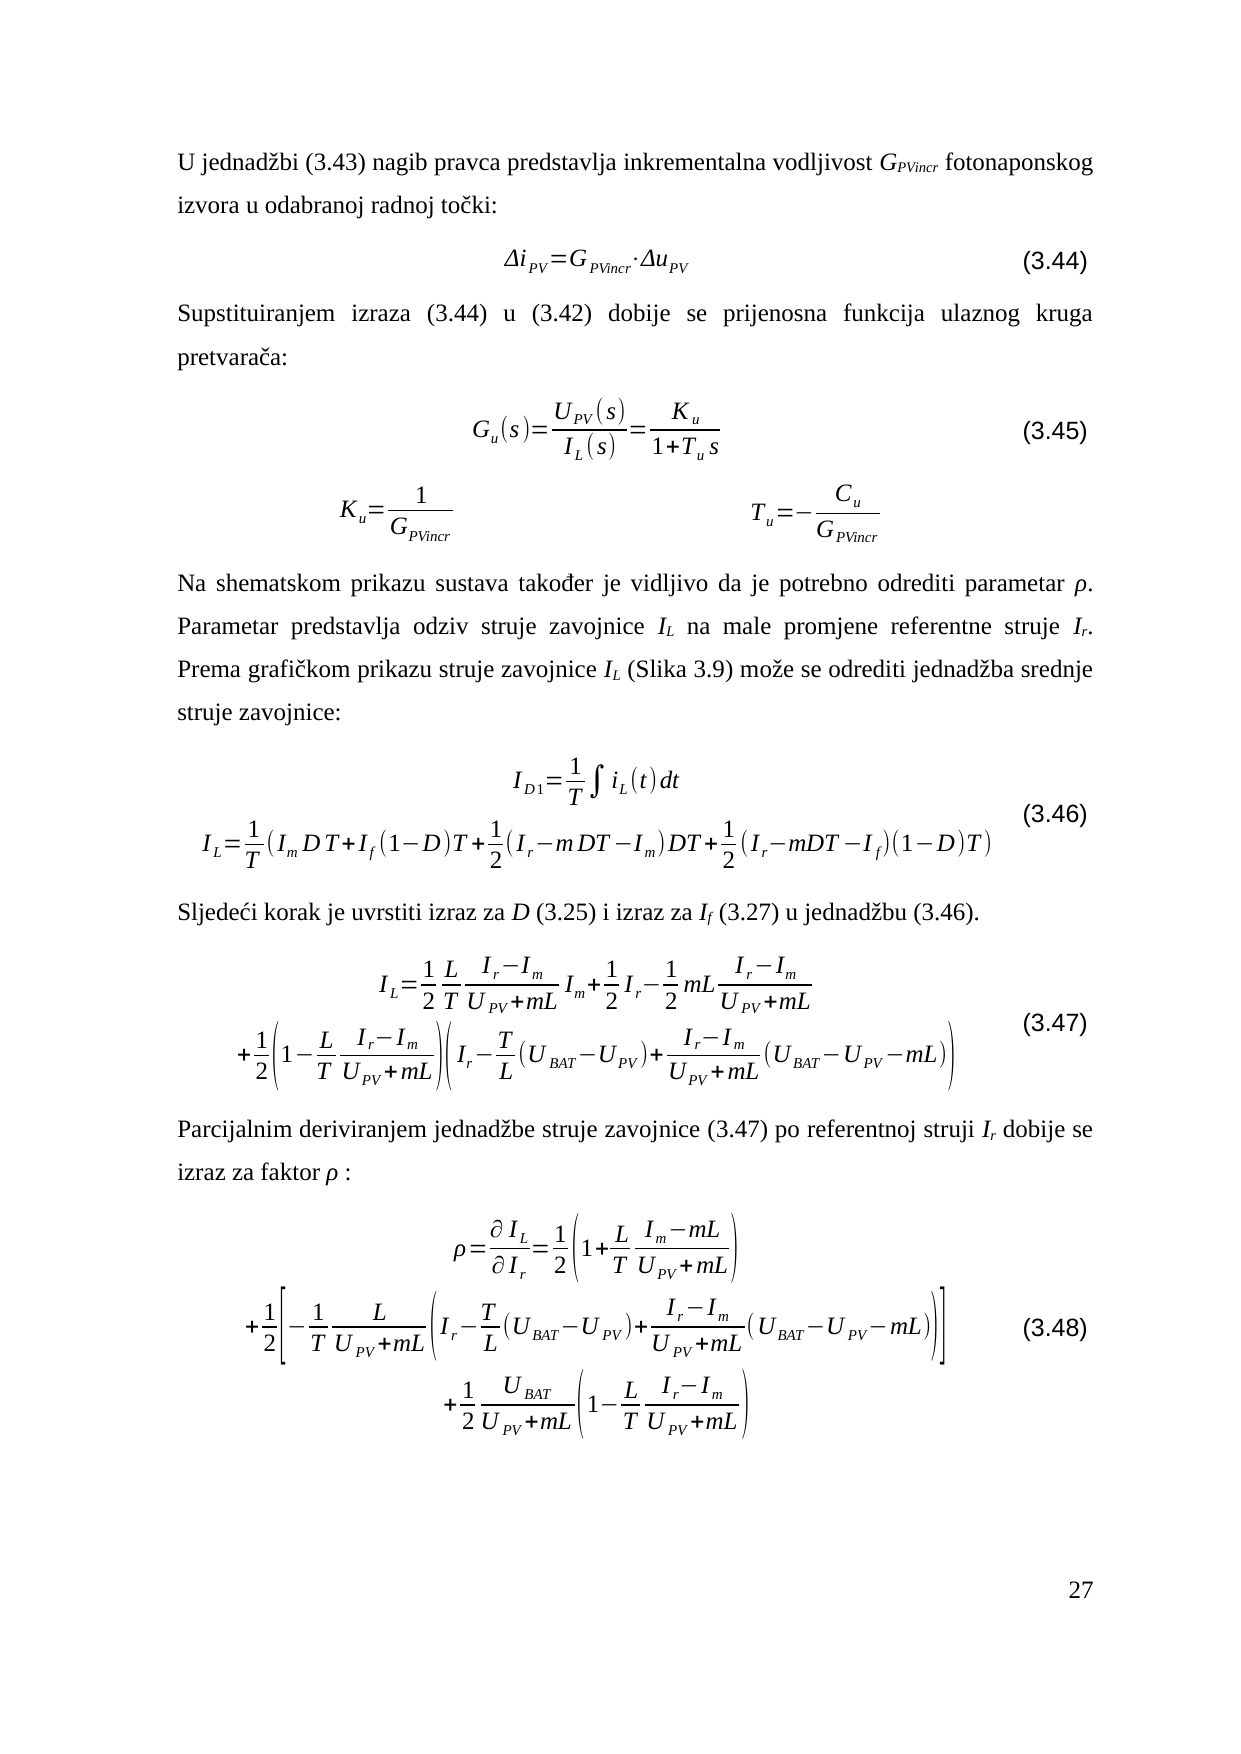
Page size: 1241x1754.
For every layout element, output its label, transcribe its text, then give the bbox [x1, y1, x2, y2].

table_header [177, 747, 1015, 884]
text Na shematskom prikazu sustava također je vidljivo da je potrebno odrediti parametar ρ. Parametar predstavlja odziv struje zavojnice IL na male promjene referentne struje Ir. Prema grafičkom prikazu struje zavojnice IL (Slika 3.9) može se odrediti jednadžba srednje struje zavojnice: [177, 568, 1093, 726]
table_header (3.45) [1016, 391, 1093, 474]
table_header (3.47) [1015, 946, 1093, 1102]
table_header (3.48) [1015, 1207, 1093, 1452]
table_header (3.46) [1015, 747, 1093, 884]
text Parcijalnim deriviranjem jednadžbe struje zavojnice (3.47) po referentnoj struji Ir dobije se izraz za faktor ρ : [177, 1114, 1093, 1186]
table_cell [1016, 474, 1093, 556]
text Supstituiranjem izraza (3.44) u (3.42) dobije se prijenosna funkcija ulaznog kruga pretvarača: [177, 298, 1093, 370]
table_header [177, 1207, 1015, 1452]
text Sljedeći korak je uvrstiti izraz za D (3.25) i izraz za If (3.27) u jednadžbu (3.46). [177, 897, 1093, 925]
table_cell [615, 474, 1016, 556]
table_cell [177, 474, 615, 556]
table_header [177, 946, 1015, 1102]
table_header (3.44) [1016, 239, 1093, 286]
table_header [177, 239, 1016, 286]
table_header [177, 391, 1016, 474]
text U jednadžbi (3.43) nagib pravca predstavlja inkrementalna vodljivost GPVincr fotonaponskog izvora u odabranoj radnoj točki: [177, 147, 1093, 219]
